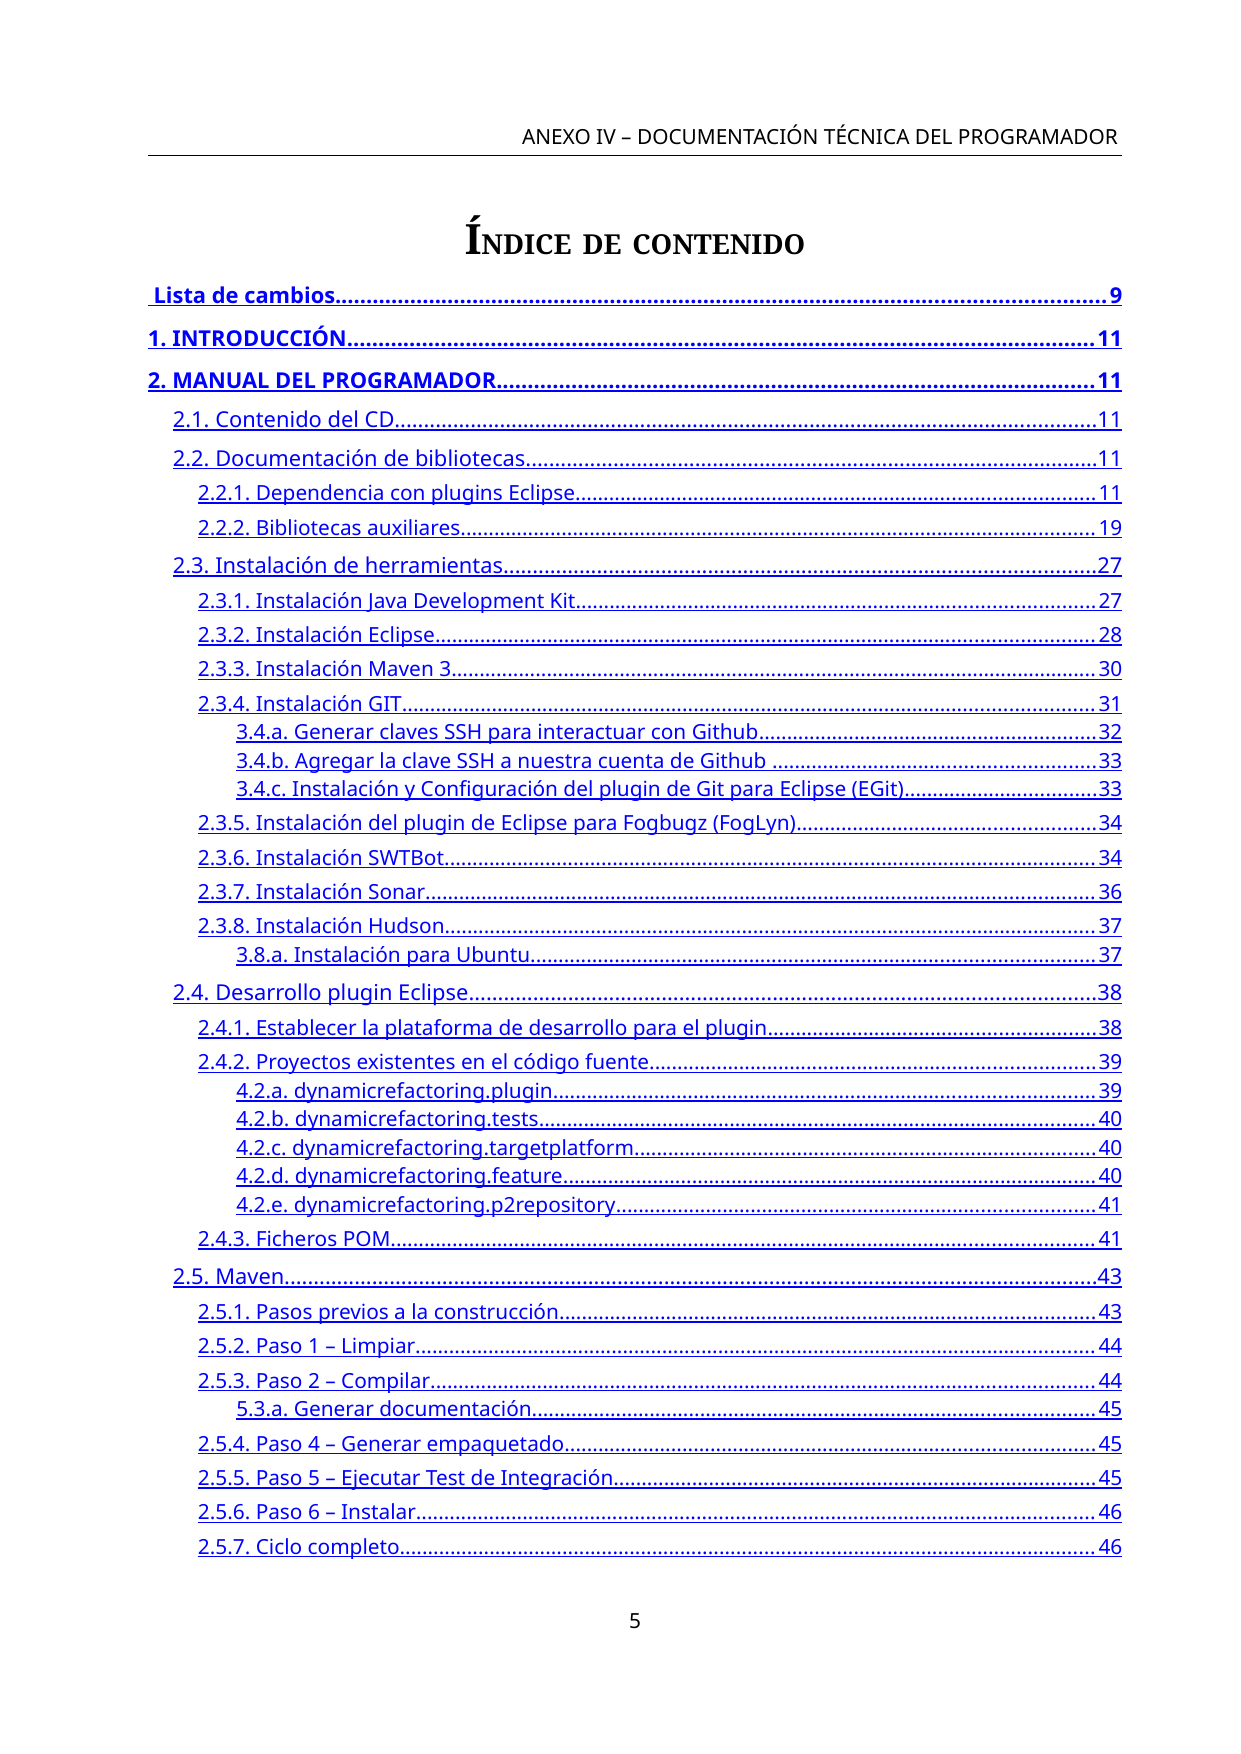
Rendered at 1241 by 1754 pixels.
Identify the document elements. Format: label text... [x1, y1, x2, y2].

text 2.3.6. Instalación SWTBot 34 [198, 843, 1122, 867]
text 2.3.8. Instalación Hudson 37 [198, 912, 1122, 936]
text 2.3.3. Instalación Maven 3 30 [198, 654, 1122, 679]
text 2.4.1. Establecer la plataforma de desarrollo para el plugin 38 [198, 1013, 1122, 1037]
text 5.3.a. Generar documentación 45 [236, 1394, 1122, 1418]
text 1. INTRODUCCIÓN 11 [148, 322, 1122, 348]
text 2.5.4. Paso 4 – Generar empaquetado 45 [198, 1429, 1122, 1453]
text 2.3. Instalación de herramientas 27 [173, 550, 1122, 575]
text 2.3.1. Instalación Java Development Kit 27 [198, 586, 1122, 610]
text 2.5.1. Pasos previos a la construcción 43 [198, 1297, 1122, 1321]
text 3.4.b. Agregar la clave SSH a nuestra cuenta de Github 33 [236, 746, 1122, 770]
text 3.8.a. Instalación para Ubuntu 37 [236, 940, 1122, 964]
text 2.4.3. Ficheros POM 41 [198, 1224, 1122, 1248]
text 2.3.4. Instalación GIT 31 [198, 689, 1122, 713]
text 2. MANUAL DEL PROGRAMADOR 11 [148, 365, 1122, 390]
text 3.4.a. Generar claves SSH para interactuar con Github 32 [236, 717, 1122, 741]
text 3.4.c. Instalación y Configuración del plugin de Git para Eclipse (EGit) 33 [236, 774, 1122, 798]
text 2.2.2. Bibliotecas auxiliares 19 [198, 513, 1122, 537]
text 4.2.e. dynamicrefactoring.p2repository 41 [236, 1190, 1122, 1214]
text 2.2.1. Dependencia con plugins Eclipse 11 [198, 478, 1122, 502]
text 2.5.7. Ciclo completo 46 [198, 1532, 1122, 1556]
text 2.4.2. Proyectos existentes en el código fuente 39 [198, 1047, 1122, 1072]
text Lista de cambios 9 [148, 280, 1122, 305]
text 2.5. Maven 43 [173, 1261, 1122, 1286]
text 4.2.d. dynamicrefactoring.feature 40 [236, 1161, 1122, 1185]
text 2.3.5. Instalación del plugin de Eclipse para Fogbugz (FogLyn) 34 [198, 808, 1122, 833]
subtitle Índice de contenido [148, 210, 1122, 267]
text 4.2.b. dynamicrefactoring.tests 40 [236, 1104, 1122, 1128]
text 2.3.2. Instalación Eclipse 28 [198, 620, 1122, 644]
text 2.2. Documentación de bibliotecas 11 [173, 443, 1122, 468]
text 2.5.3. Paso 2 – Compilar 44 [198, 1366, 1122, 1390]
text 2.5.5. Paso 5 – Ejecutar Test de Integración 45 [198, 1463, 1122, 1487]
text 2.5.6. Paso 6 – Instalar 46 [198, 1497, 1122, 1522]
text 4.2.a. dynamicrefactoring.plugin 39 [236, 1076, 1122, 1100]
text 2.1. Contenido del CD 11 [173, 404, 1122, 429]
text 2.5.2. Paso 1 – Limpiar 44 [198, 1331, 1122, 1356]
text 2.3.7. Instalación Sonar 36 [198, 877, 1122, 901]
text 4.2.c. dynamicrefactoring.targetplatform 40 [236, 1133, 1122, 1157]
text 2.4. Desarrollo plugin Eclipse 38 [173, 977, 1122, 1003]
